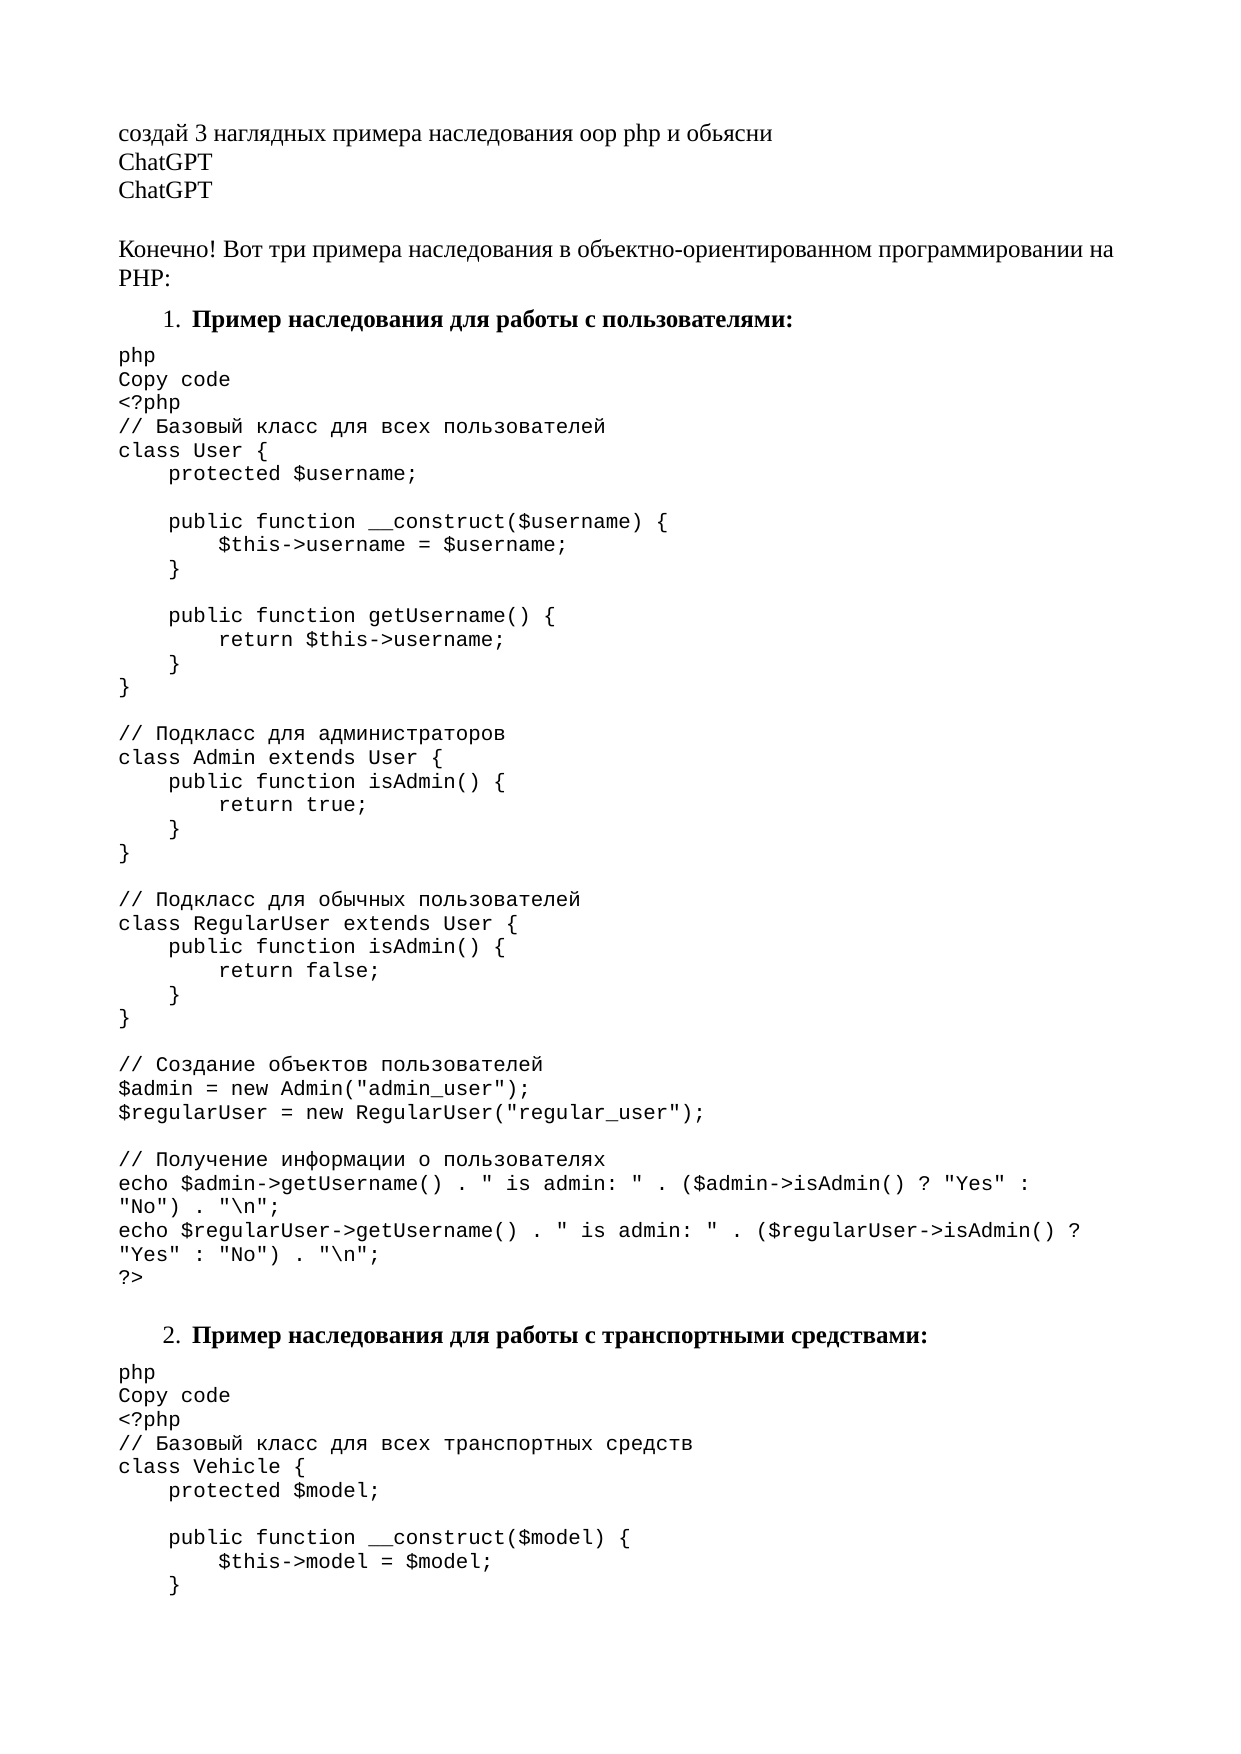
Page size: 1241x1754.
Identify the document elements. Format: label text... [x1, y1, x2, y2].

text } [118, 818, 1122, 842]
text return $this->username; [118, 629, 1122, 652]
text class User { [118, 440, 1122, 463]
text Конечно! Вот три примера наследования в объектно-ориентированном программировании на PHP: [118, 234, 1122, 291]
text // Получение информации о пользователях [118, 1149, 1122, 1173]
text // Создание объектов пользователей [118, 1054, 1122, 1078]
text $admin = new Admin("admin_user"); [118, 1078, 1122, 1102]
text } [118, 983, 1122, 1007]
text ?> [118, 1267, 1122, 1291]
text создай 3 наглядных примера наследования oop php и обьясни [118, 118, 1122, 147]
text return true; [118, 794, 1122, 818]
text Copy code [118, 369, 1122, 392]
text public function isAdmin() { [118, 936, 1122, 960]
text Copy code [118, 1385, 1122, 1409]
text protected $username; [118, 463, 1122, 487]
text public function __construct($username) { [118, 511, 1122, 534]
text php [118, 345, 1122, 369]
text ChatGPT [118, 176, 1122, 204]
text // Базовый класс для всех пользователей [118, 416, 1122, 440]
text // Подкласс для администраторов [118, 723, 1122, 747]
text echo $admin->getUsername() . " is admin: " . ($admin->isAdmin() ? "Yes" : "No") . "\n"; [118, 1173, 1122, 1220]
text echo $regularUser->getUsername() . " is admin: " . ($regularUser->isAdmin() ? "Yes" : "No") . "\n"; [118, 1220, 1122, 1267]
text public function __construct($model) { [118, 1527, 1122, 1551]
text // Подкласс для обычных пользователей [118, 889, 1122, 913]
text return false; [118, 960, 1122, 983]
text } [118, 842, 1122, 865]
text public function isAdmin() { [118, 771, 1122, 794]
list Пример наследования для работы с пользователями: [162, 304, 1122, 333]
text } [118, 558, 1122, 582]
text $this->username = $username; [118, 534, 1122, 558]
text php [118, 1362, 1122, 1385]
text class Vehicle { [118, 1456, 1122, 1480]
text } [118, 652, 1122, 676]
text $this->model = $model; [118, 1551, 1122, 1574]
text } [118, 1007, 1122, 1031]
text } [118, 676, 1122, 700]
text <?php [118, 392, 1122, 416]
list Пример наследования для работы с транспортными средствами: [162, 1320, 1122, 1349]
text class RegularUser extends User { [118, 913, 1122, 936]
text } [118, 1574, 1122, 1598]
text ChatGPT [118, 147, 1122, 176]
text protected $model; [118, 1480, 1122, 1503]
text $regularUser = new RegularUser("regular_user"); [118, 1102, 1122, 1125]
text <?php [118, 1409, 1122, 1433]
text class Admin extends User { [118, 747, 1122, 771]
text public function getUsername() { [118, 605, 1122, 629]
text // Базовый класс для всех транспортных средств [118, 1433, 1122, 1456]
